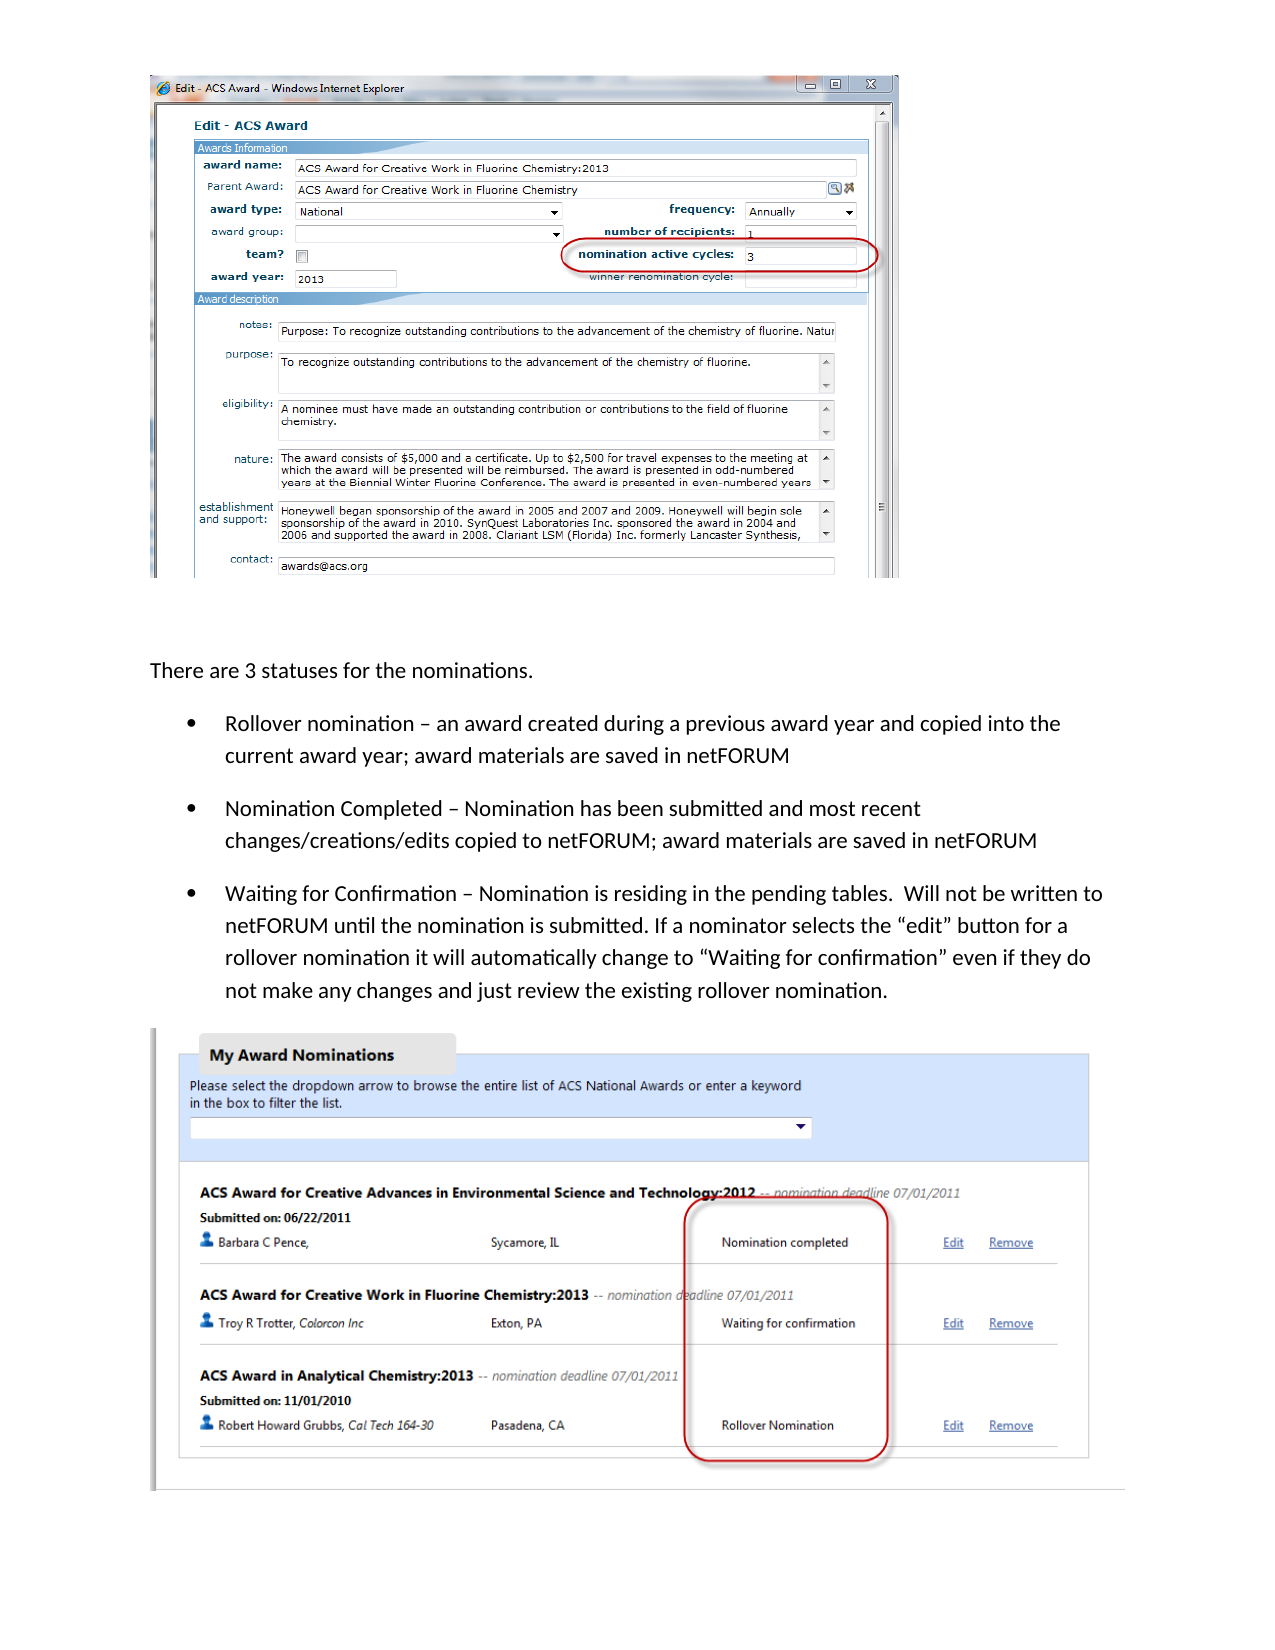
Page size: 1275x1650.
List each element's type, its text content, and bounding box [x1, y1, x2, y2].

list Waiting for Confirmation – Nomination is residing in the pending tables. Will not be written to netFORUM until the nomination is submitted. If a nominator selects the “edit” button for a rollover nomination it will automatically change to “Waiting for confirmation” even if they do not make any changes and just review the existing rollover nomination. [187, 879, 1125, 1004]
picture [150, 75, 899, 578]
text There are 3 statuses for the nominations. [150, 656, 1125, 684]
list Rollover nomination – an award created during a previous award year and copied into the current award year; award materials are saved in netFORUM [187, 709, 1125, 769]
picture [150, 1028, 1125, 1491]
list Nomination Completed – Nomination has been submitted and most recent changes/creations/edits copied to netFORUM; award materials are saved in netFORUM [187, 794, 1125, 854]
